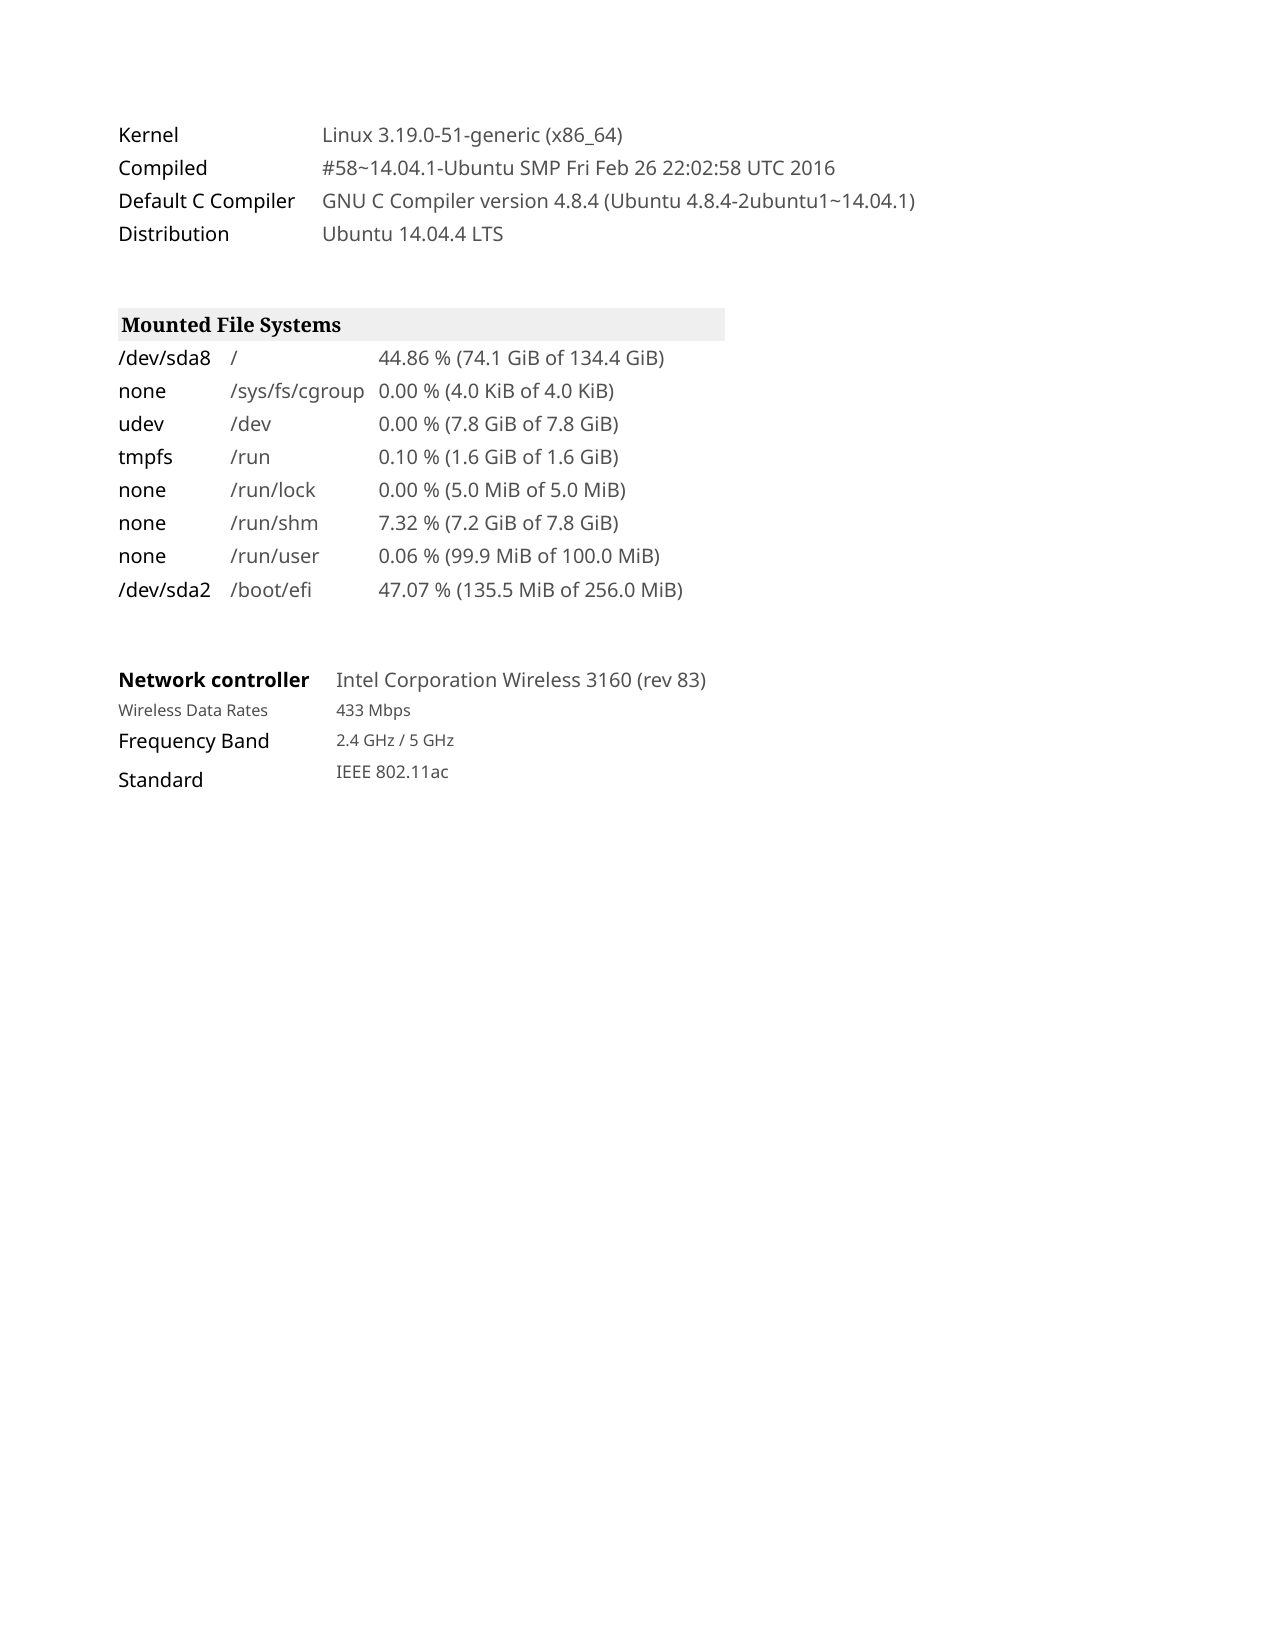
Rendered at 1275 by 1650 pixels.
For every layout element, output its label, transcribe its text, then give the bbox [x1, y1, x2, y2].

table_cell /dev/sda2 [118, 573, 227, 606]
table_header Kernel [118, 118, 319, 151]
table_cell 0.00 % (5.0 MiB of 5.0 MiB) [375, 473, 725, 506]
table_cell 47.07 % (135.5 MiB of 256.0 MiB) [375, 573, 725, 606]
table_header Mounted File Systems [118, 308, 725, 341]
table_cell Wireless Data Rates [118, 696, 333, 724]
table_cell Standard [118, 757, 333, 801]
table_cell none [118, 506, 227, 539]
table_cell Default C Compiler [118, 184, 319, 217]
table_cell Distribution [118, 218, 319, 251]
table_cell 2.4 GHz / 5 GHz [333, 724, 728, 757]
table_cell udev [118, 407, 227, 440]
table_cell 0.00 % (4.0 KiB of 4.0 KiB) [375, 374, 725, 407]
table_cell none [118, 374, 227, 407]
table_cell / [227, 341, 375, 374]
table_cell none [118, 473, 227, 506]
table_cell 7.32 % (7.2 GiB of 7.8 GiB) [375, 506, 725, 539]
table_header Intel Corporation Wireless 3160 (rev 83) [333, 663, 728, 696]
table_cell 433 Mbps [333, 696, 728, 724]
table_cell 44.86 % (74.1 GiB of 134.4 GiB) [375, 341, 725, 374]
table_cell /boot/efi [227, 573, 375, 606]
table_cell #58~14.04.1-Ubuntu SMP Fri Feb 26 22:02:58 UTC 2016 [319, 151, 978, 184]
table_cell /run [227, 440, 375, 473]
table_cell 0.06 % (99.9 MiB of 100.0 MiB) [375, 540, 725, 573]
table_header Network controller [118, 663, 333, 696]
table_cell Ubuntu 14.04.4 LTS [319, 218, 978, 251]
table_cell /sys/fs/cgroup [227, 374, 375, 407]
table_cell 0.10 % (1.6 GiB of 1.6 GiB) [375, 440, 725, 473]
table_cell IEEE 802.11ac [333, 757, 728, 801]
table_header Linux 3.19.0-51-generic (x86_64) [319, 118, 978, 151]
table_cell Frequency Band [118, 724, 333, 757]
table_cell none [118, 540, 227, 573]
table_cell /dev [227, 407, 375, 440]
table_cell tmpfs [118, 440, 227, 473]
table_cell /run/user [227, 540, 375, 573]
table_cell /run/shm [227, 506, 375, 539]
table_cell /dev/sda8 [118, 341, 227, 374]
table_cell /run/lock [227, 473, 375, 506]
table_cell Compiled [118, 151, 319, 184]
table_cell 0.00 % (7.8 GiB of 7.8 GiB) [375, 407, 725, 440]
table_cell GNU C Compiler version 4.8.4 (Ubuntu 4.8.4-2ubuntu1~14.04.1) [319, 184, 978, 217]
